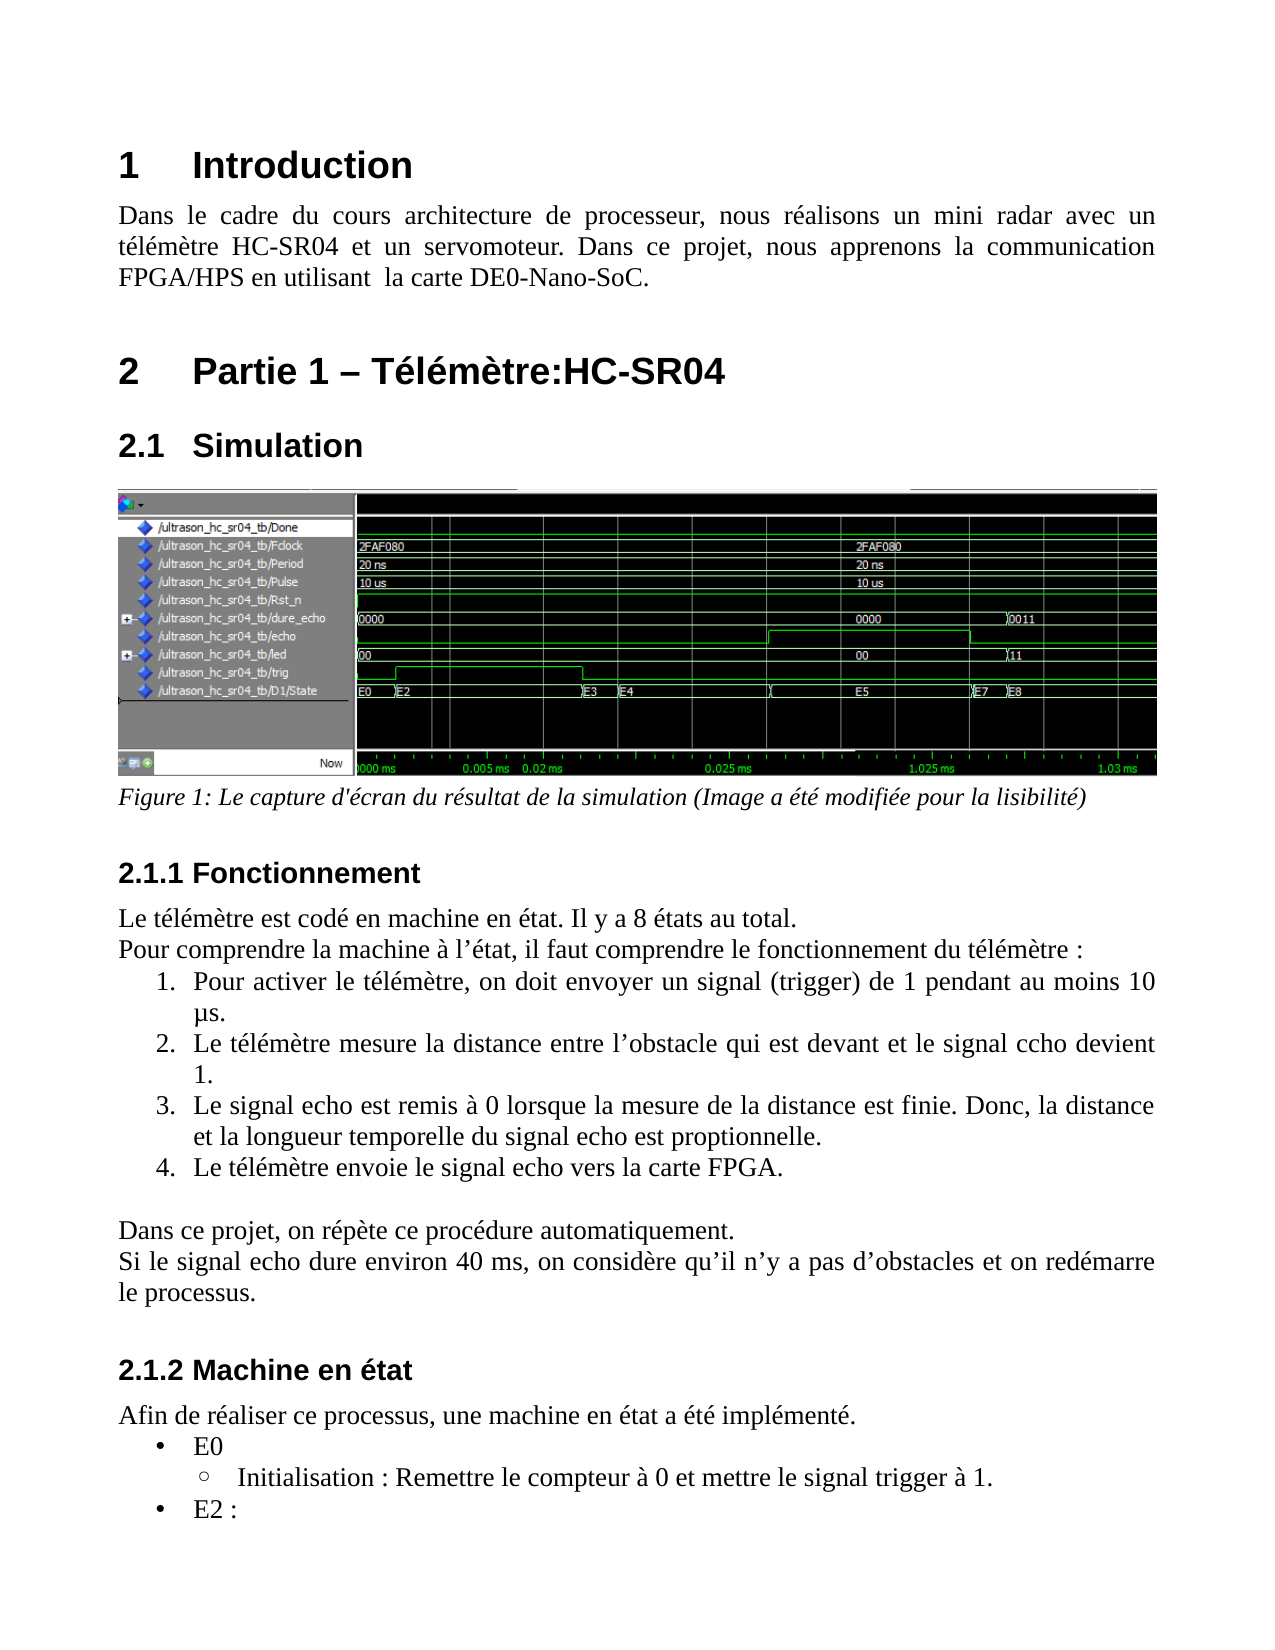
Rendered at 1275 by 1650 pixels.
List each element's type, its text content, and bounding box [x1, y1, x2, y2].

text Dans ce projet, on répète ce procédure automatiquement. [118, 1214, 1157, 1245]
text Dans le cadre du cours architecture de processeur, nous réalisons un mini radar avec un télémètre HC-SR04 et un servomoteur. Dans ce projet, nous apprenons la communication FPGA/HPS en utilisant la carte DE0-Nano-SoC. [118, 199, 1157, 293]
list Le télémètre mesure la distance entre l’obstacle qui est devant et le signal ccho devient 1. [156, 1027, 1157, 1089]
text Pour comprendre la machine à l’état, il faut comprendre le fonctionnement du télémètre : [118, 933, 1157, 964]
list E2 : [156, 1493, 1157, 1524]
text Figure 1: Le capture d'écran du résultat de la simulation (Image a été modifiée pour la lisibilité) [118, 777, 1157, 810]
subtitle Partie 1 – Télémètre:HC-SR04 [118, 349, 1157, 392]
text Afin de réaliser ce processus, une machine en état a été implémenté. [118, 1399, 1157, 1430]
list Pour activer le télémètre, on doit envoyer un signal (trigger) de 1 pendant au moins 10 µs. [156, 964, 1157, 1027]
list Le signal echo est remis à 0 lorsque la mesure de la distance est finie. Donc, la distance et la longueur temporelle du signal echo est proptionnelle. [156, 1089, 1157, 1151]
list Initialisation : Remettre le compteur à 0 et mettre le signal trigger à 1. [193, 1462, 1157, 1493]
text Si le signal echo dure environ 40 ms, on considère qu’il n’y a pas d’obstacles et on redémarre le processus. [118, 1245, 1157, 1307]
subtitle Simulation [118, 426, 1157, 464]
text Le télémètre est codé en machine en état. Il y a 8 états au total. [118, 902, 1157, 933]
list E0 [156, 1430, 1157, 1462]
list Le télémètre envoie le signal echo vers la carte FPGA. [156, 1151, 1157, 1183]
picture [118, 489, 1157, 777]
subtitle Fonctionnement [118, 856, 1157, 890]
subtitle Introduction [118, 143, 1157, 187]
subtitle Machine en état [118, 1353, 1157, 1387]
